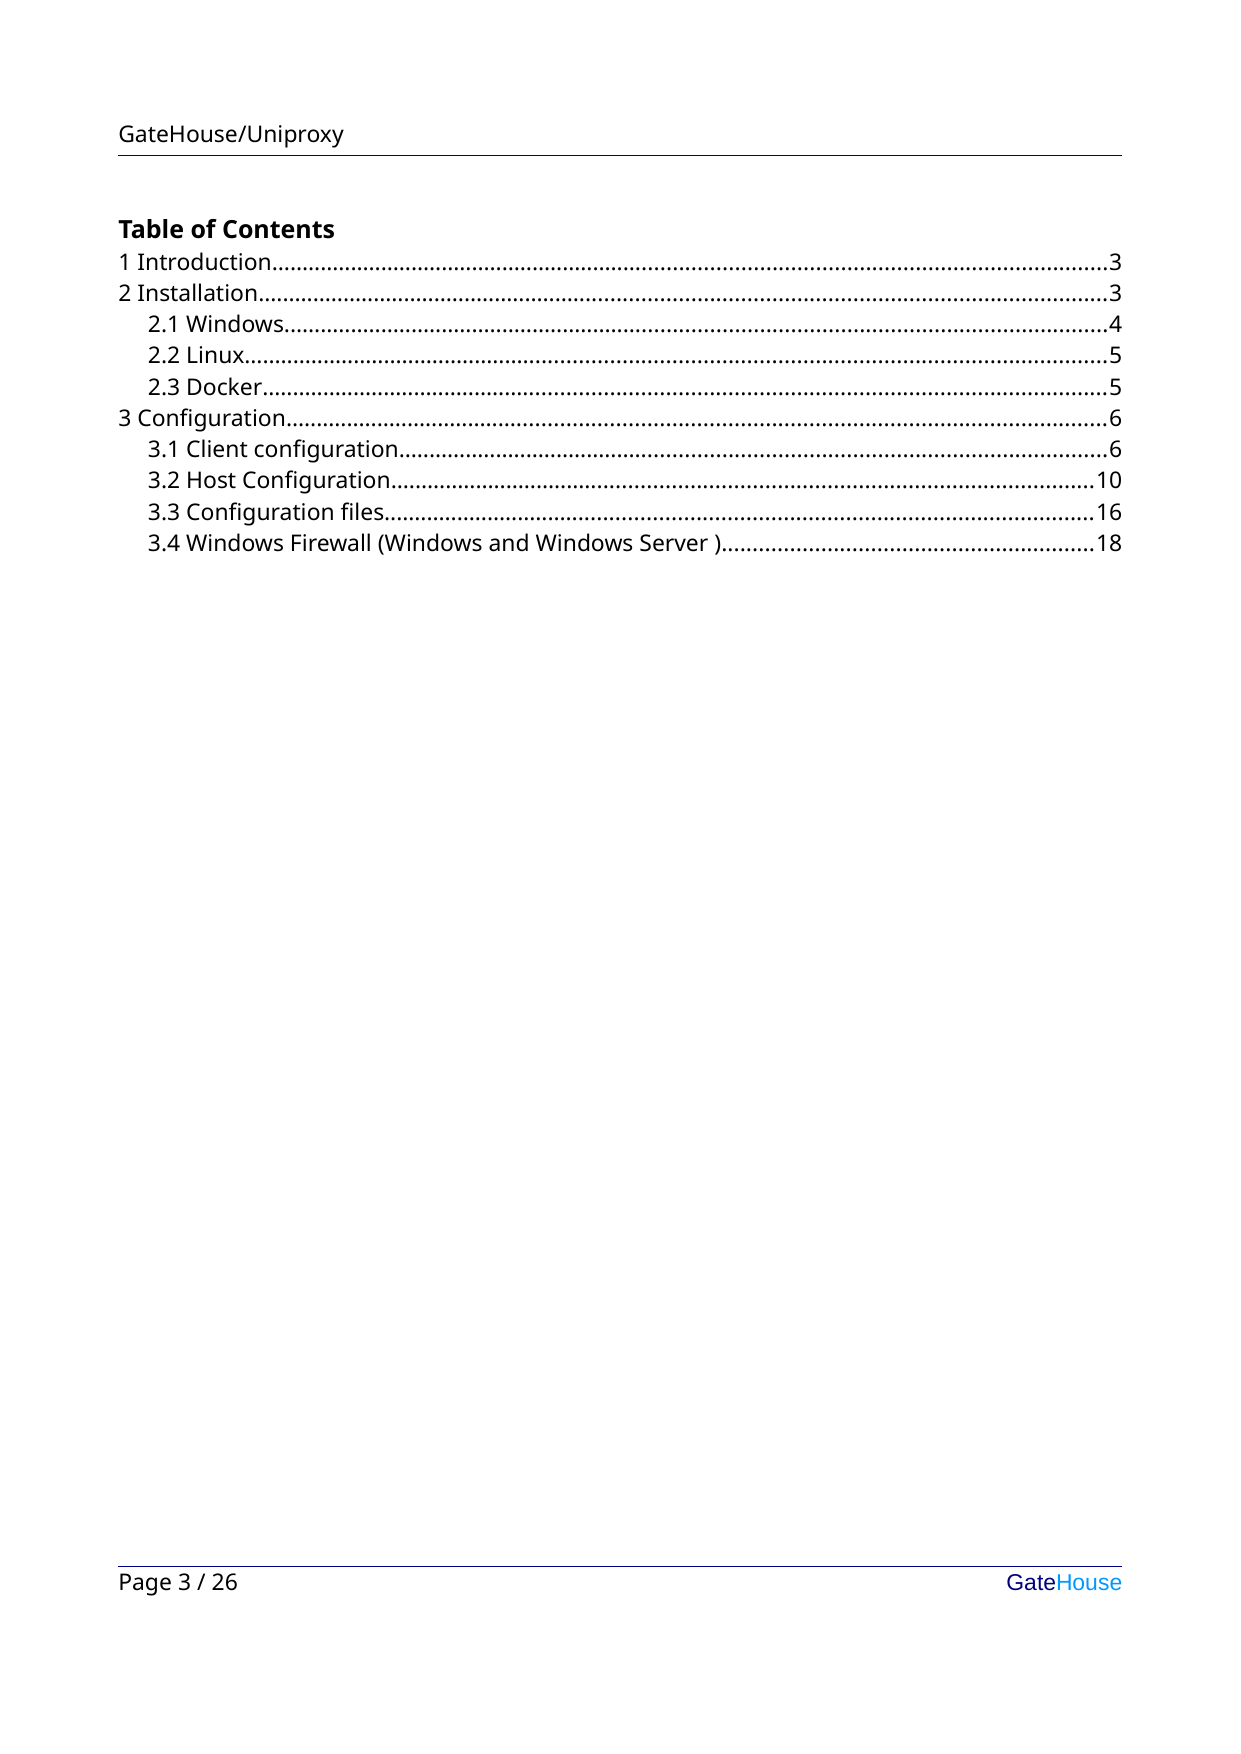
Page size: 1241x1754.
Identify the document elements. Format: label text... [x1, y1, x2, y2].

text 1 Introduction 3 [118, 246, 1122, 277]
text 3.3 Configuration files 16 [148, 496, 1122, 527]
text 2.3 Docker 5 [148, 371, 1122, 402]
text 2.1 Windows 4 [148, 308, 1122, 339]
text 3.4 Windows Firewall (Windows and Windows Server ) 18 [148, 527, 1122, 558]
text 3.2 Host Configuration 10 [148, 464, 1122, 496]
text 2 Installation 3 [118, 277, 1122, 308]
text 3.1 Client configuration 6 [148, 433, 1122, 464]
text 2.2 Linux 5 [148, 339, 1122, 371]
text 3 Configuration 6 [118, 402, 1122, 433]
subtitle Table of Contents [118, 211, 1122, 246]
